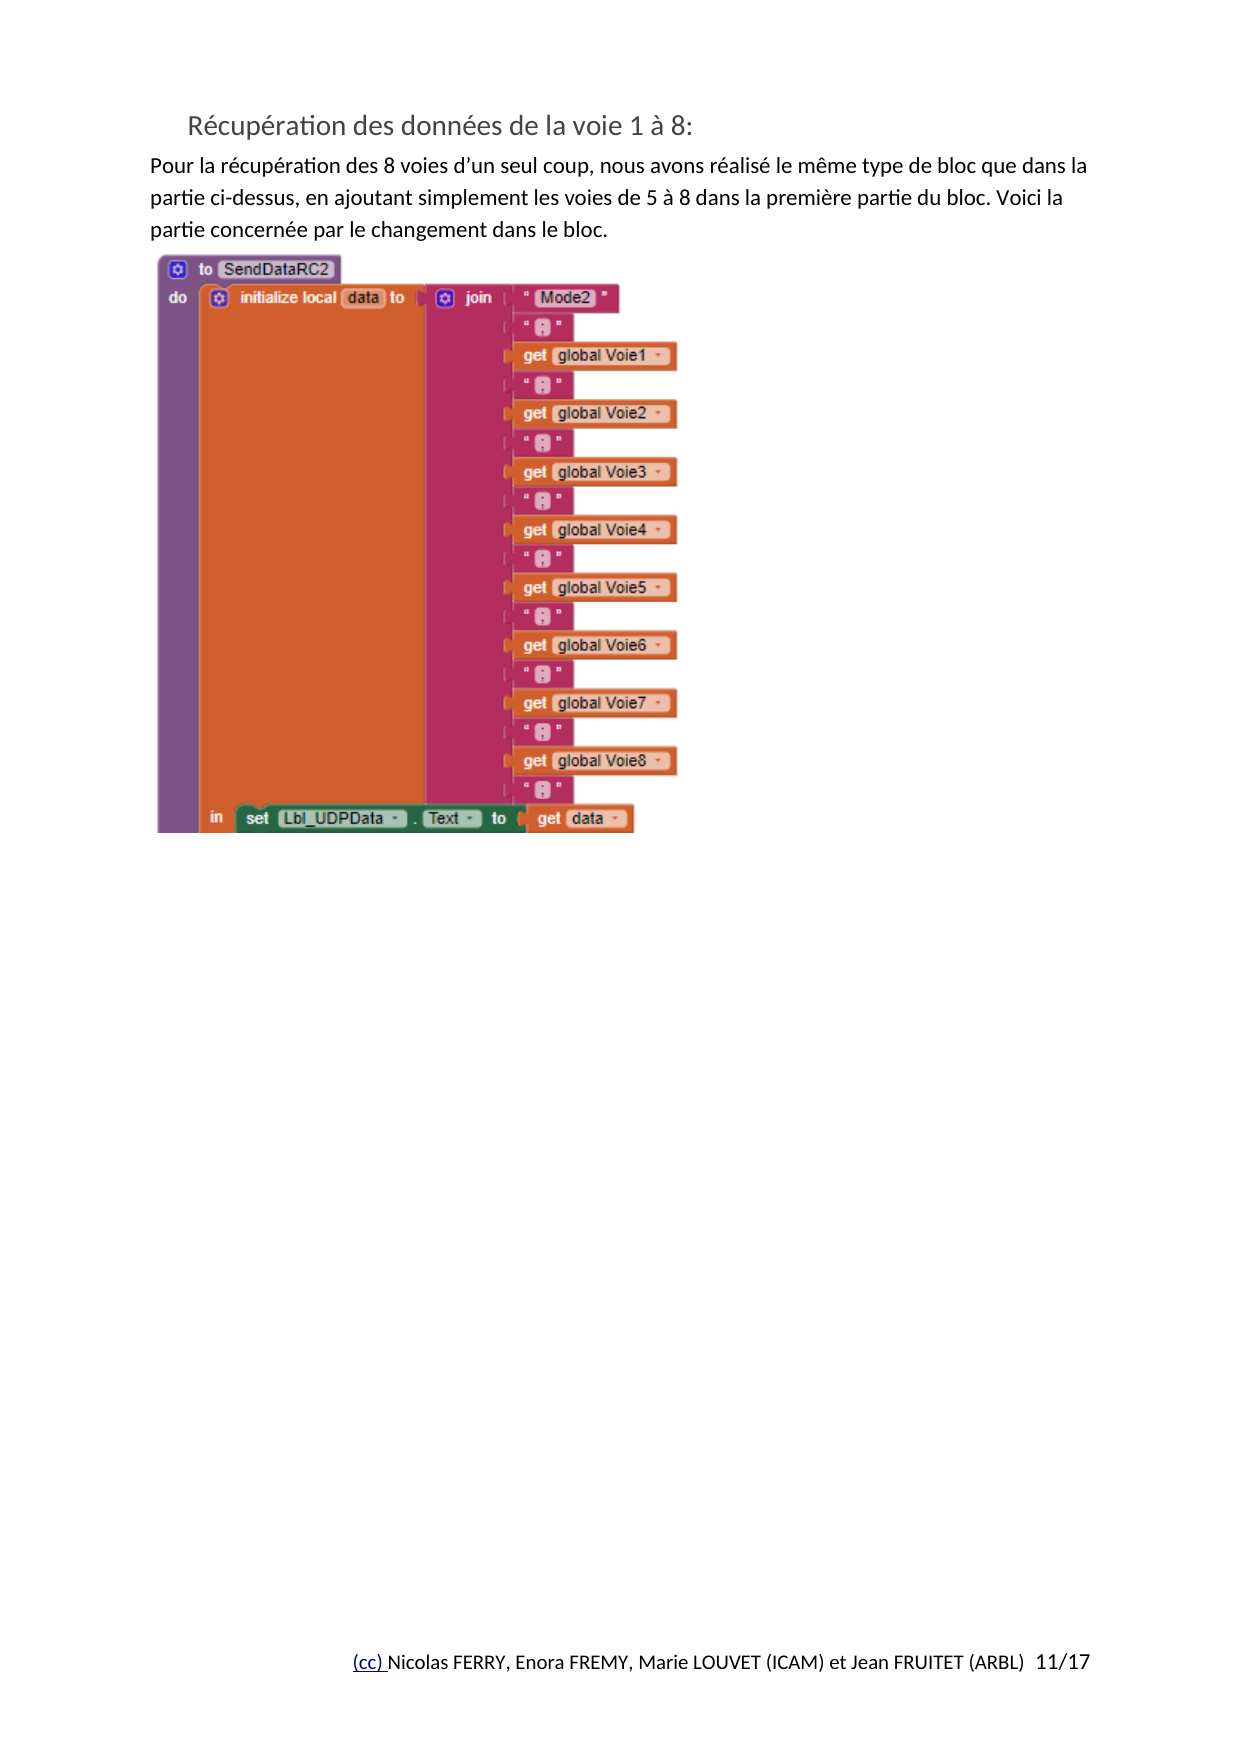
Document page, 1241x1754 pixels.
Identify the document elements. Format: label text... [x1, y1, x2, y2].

text Pour la récupération des 8 voies d’un seul coup, nous avons réalisé le même type de bloc que dans la partie ci-dessus, en ajoutant simplement les voies de 5 à 8 dans la première partie du bloc. Voici la partie concernée par le changement dans le bloc. [150, 151, 1090, 243]
picture [150, 247, 773, 833]
subtitle Récupération des données de la voie 1 à 8: [187, 107, 1090, 142]
